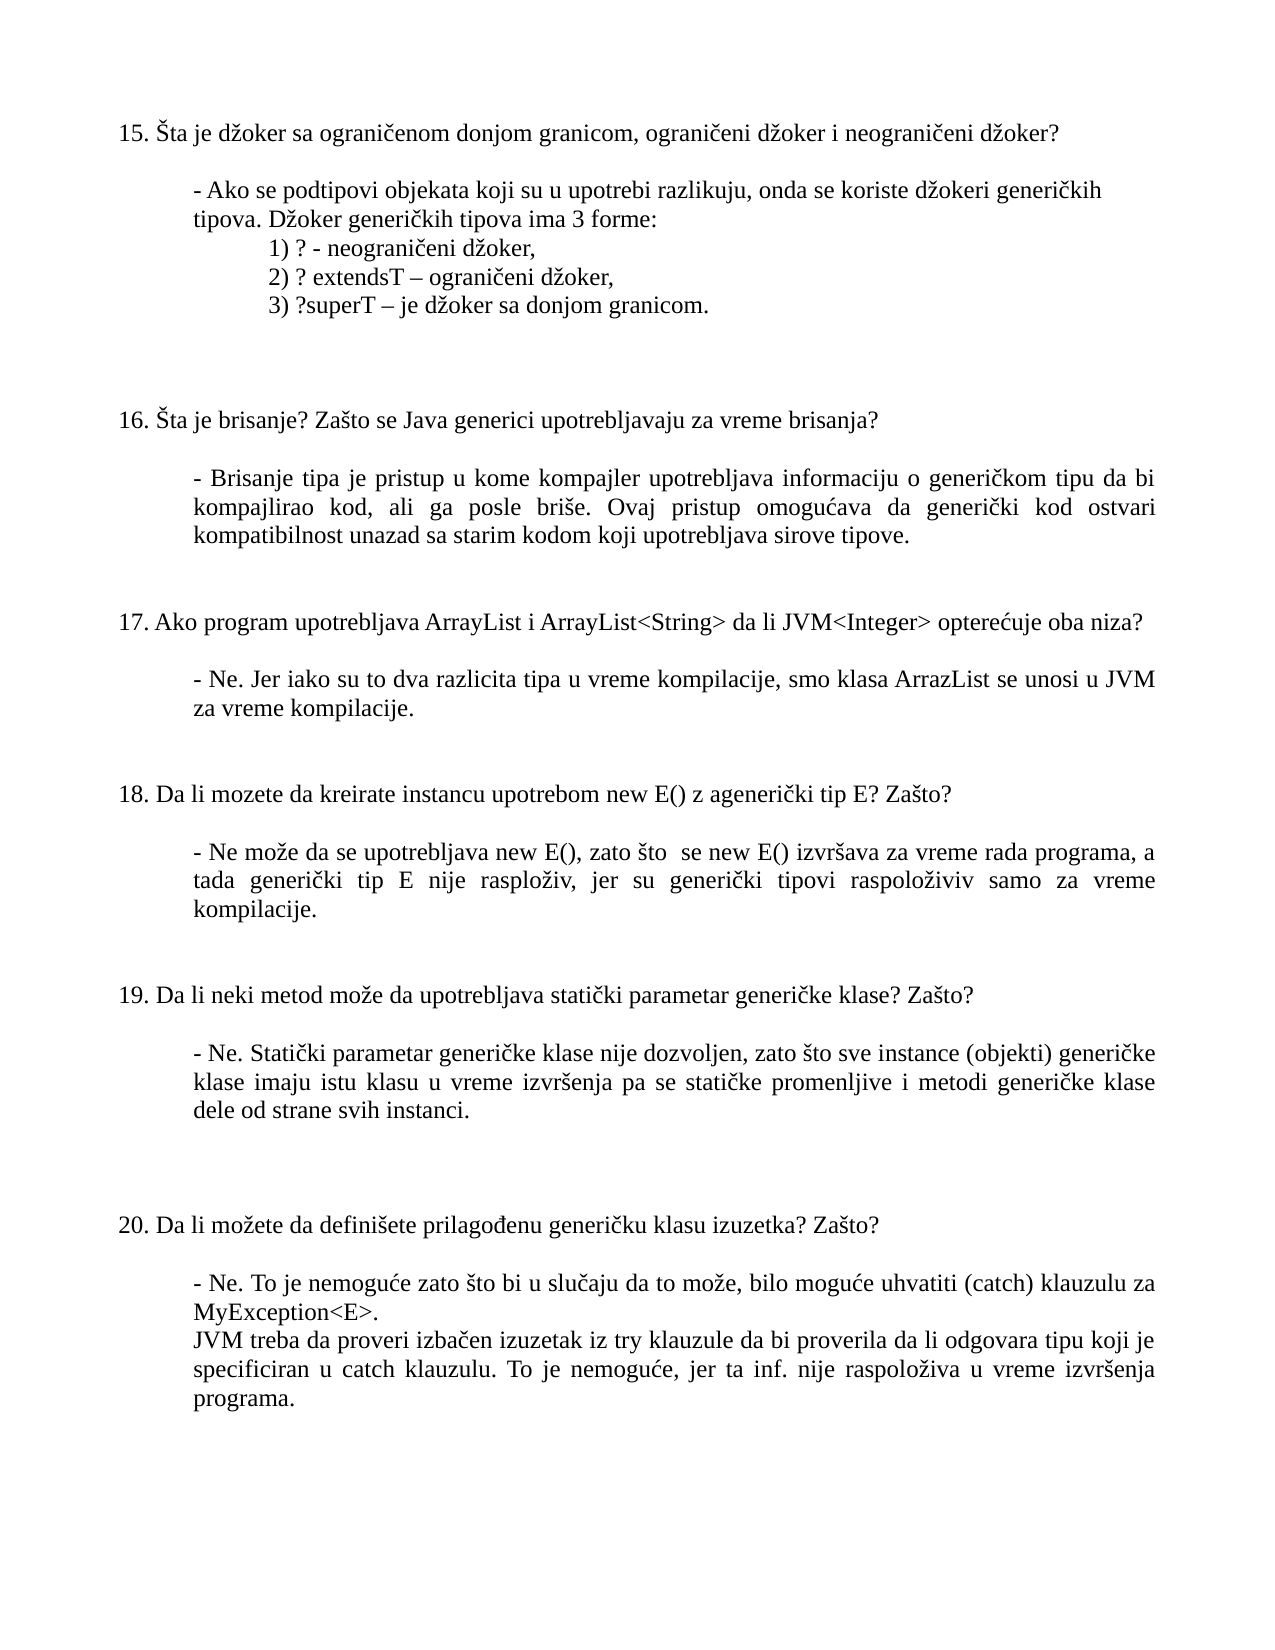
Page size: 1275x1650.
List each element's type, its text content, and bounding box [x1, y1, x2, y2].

text 19. Da li neki metod može da upotrebljava statički parametar generičke klase? Zašto? [118, 981, 1157, 1009]
text - Ako se podtipovi objekata koji su u upotrebi razlikuju, onda se koriste džokeri generičkih tipova. Džoker generičkih tipova ima 3 forme: [193, 176, 1157, 233]
text JVM treba da proveri izbačen izuzetak iz try klauzule da bi proverila da li odgovara tipu koji je specificiran u catch klauzulu. To je nemoguće, jer ta inf. nije raspoloživa u vreme izvršenja programa. [193, 1326, 1157, 1412]
text 16. Šta je brisanje? Zašto se Java generici upotrebljavaju za vreme brisanja? [118, 406, 1157, 434]
text - Ne. Statički parametar generičke klase nije dozvoljen, zato što sve instance (objekti) generičke klase imaju istu klasu u vreme izvršenja pa se statičke promenljive i metodi generičke klase dele od strane svih instanci. [193, 1038, 1157, 1124]
text 18. Da li mozete da kreirate instancu upotrebom new E() z agenerički tip E? Zašto? [118, 779, 1157, 808]
text 15. Šta je džoker sa ograničenom donjom granicom, ograničeni džoker i neograničeni džoker? [118, 118, 1157, 147]
text 3) ?superT – je džoker sa donjom granicom. [268, 291, 1157, 319]
text - Ne. To je nemoguće zato što bi u slučaju da to može, bilo moguće uhvatiti (catch) klauzulu za MyException<E>. [193, 1268, 1157, 1326]
text 17. Ako program upotrebljava ArrayList i ArrayList<String> da li JVM<Integer> opterećuje oba niza? [118, 607, 1157, 636]
text 2) ? extendsT – ograničeni džoker, [268, 262, 1157, 291]
text - Brisanje tipa je pristup u kome kompajler upotrebljava informaciju o generičkom tipu da bi kompajlirao kod, ali ga posle briše. Ovaj pristup omogućava da generički kod ostvari kompatibilnost unazad sa starim kodom koji upotrebljava sirove tipove. [193, 463, 1157, 549]
text - Ne. Jer iako su to dva razlicita tipa u vreme kompilacije, smo klasa ArrazList se unosi u JVM za vreme kompilacije. [193, 664, 1157, 722]
text - Ne može da se upotrebljava new E(), zato što se new E() izvršava za vreme rada programa, a tada generički tip E nije rasploživ, jer su generički tipovi raspoloživiv samo za vreme kompilacije. [193, 837, 1157, 923]
text 20. Da li možete da definišete prilagođenu generičku klasu izuzetka? Zašto? [118, 1211, 1157, 1239]
text 1) ? - neograničeni džoker, [268, 233, 1157, 262]
